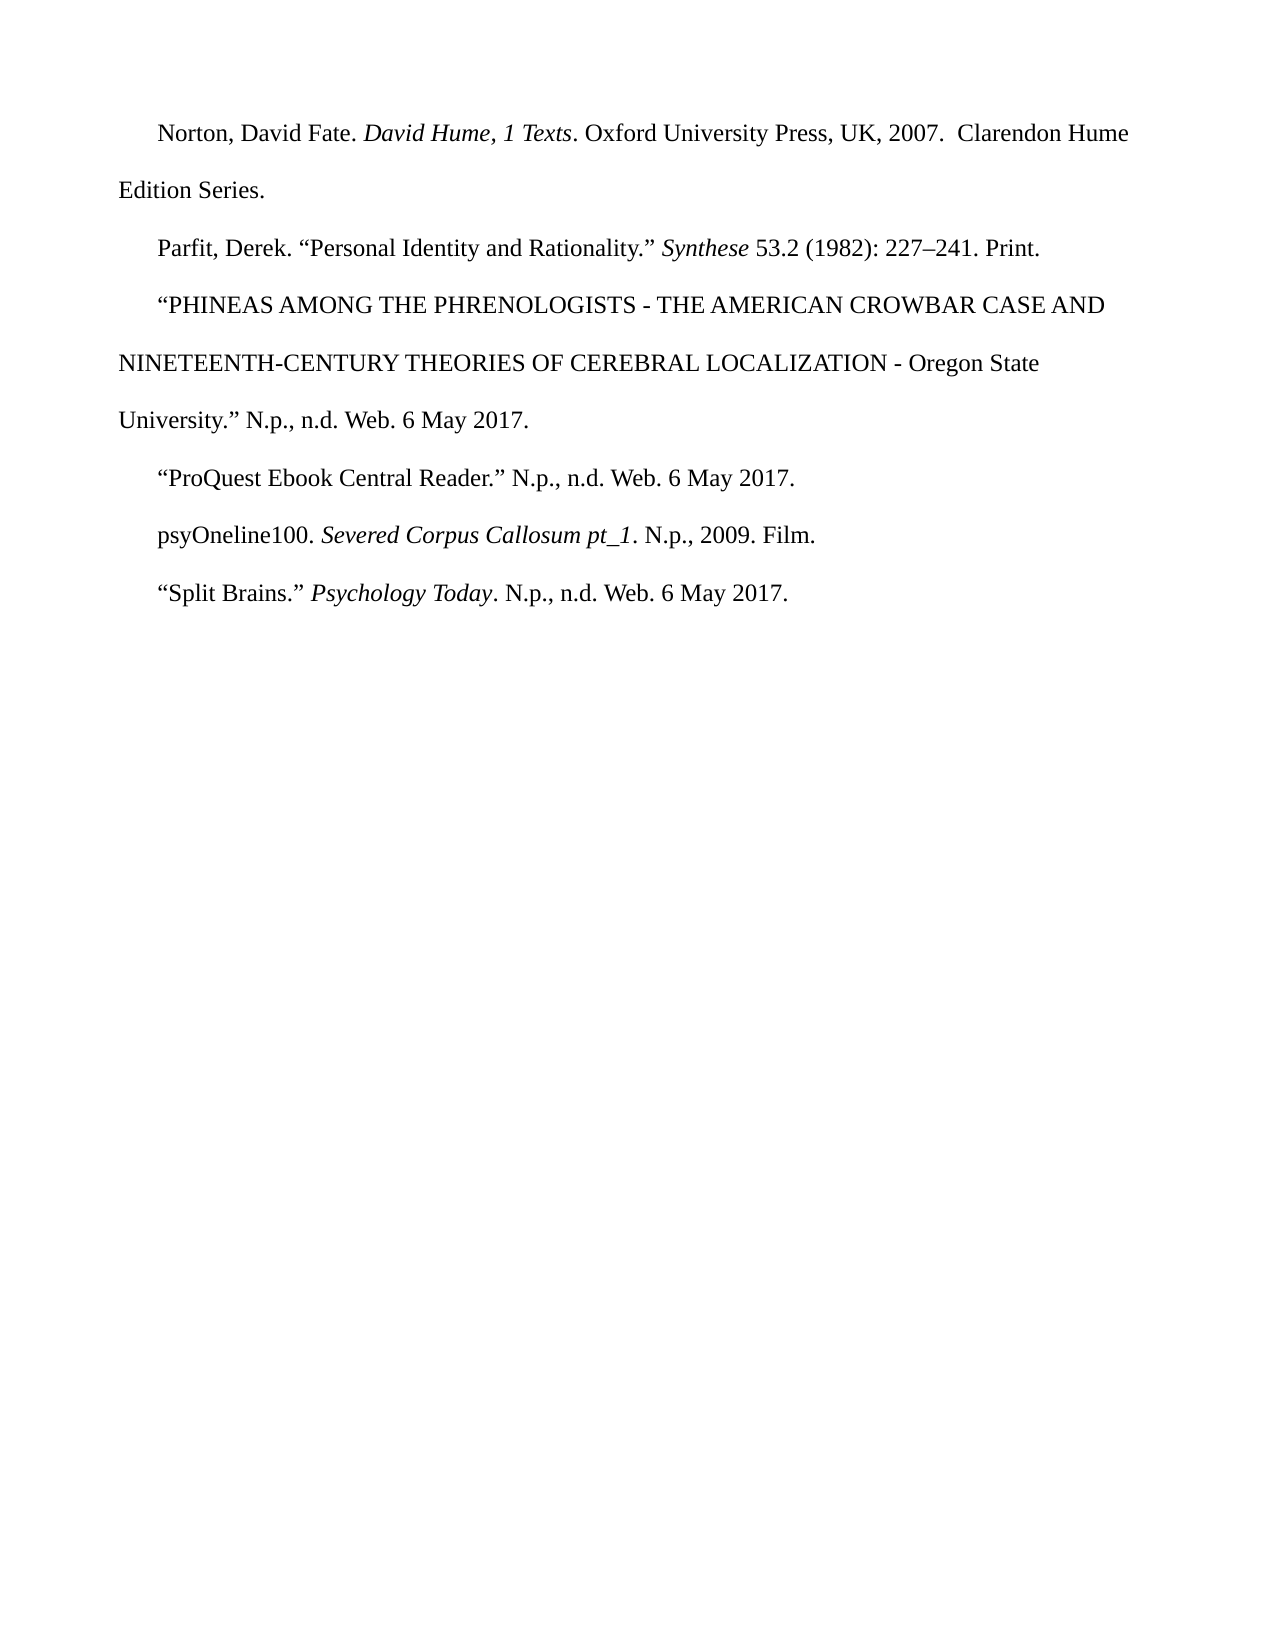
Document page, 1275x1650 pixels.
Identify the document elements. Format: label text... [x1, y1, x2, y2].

text Norton, David Fate. David Hume, 1 Texts. Oxford University Press, UK, 2007. Clarendon Hume Edition Series. [118, 118, 1157, 204]
text psyOneline100. Severed Corpus Callosum pt_1. N.p., 2009. Film. [118, 521, 1157, 549]
text “Split Brains.” Psychology Today. N.p., n.d. Web. 6 May 2017. [118, 578, 1157, 607]
text “PHINEAS AMONG THE PHRENOLOGISTS - THE AMERICAN CROWBAR CASE AND NINETEENTH-CENTURY THEORIES OF CEREBRAL LOCALIZATION - Oregon State University.” N.p., n.d. Web. 6 May 2017. [118, 291, 1157, 434]
text “ProQuest Ebook Central Reader.” N.p., n.d. Web. 6 May 2017. [118, 463, 1157, 492]
text Parfit, Derek. “Personal Identity and Rationality.” Synthese 53.2 (1982): 227–241. Print. [118, 233, 1157, 262]
